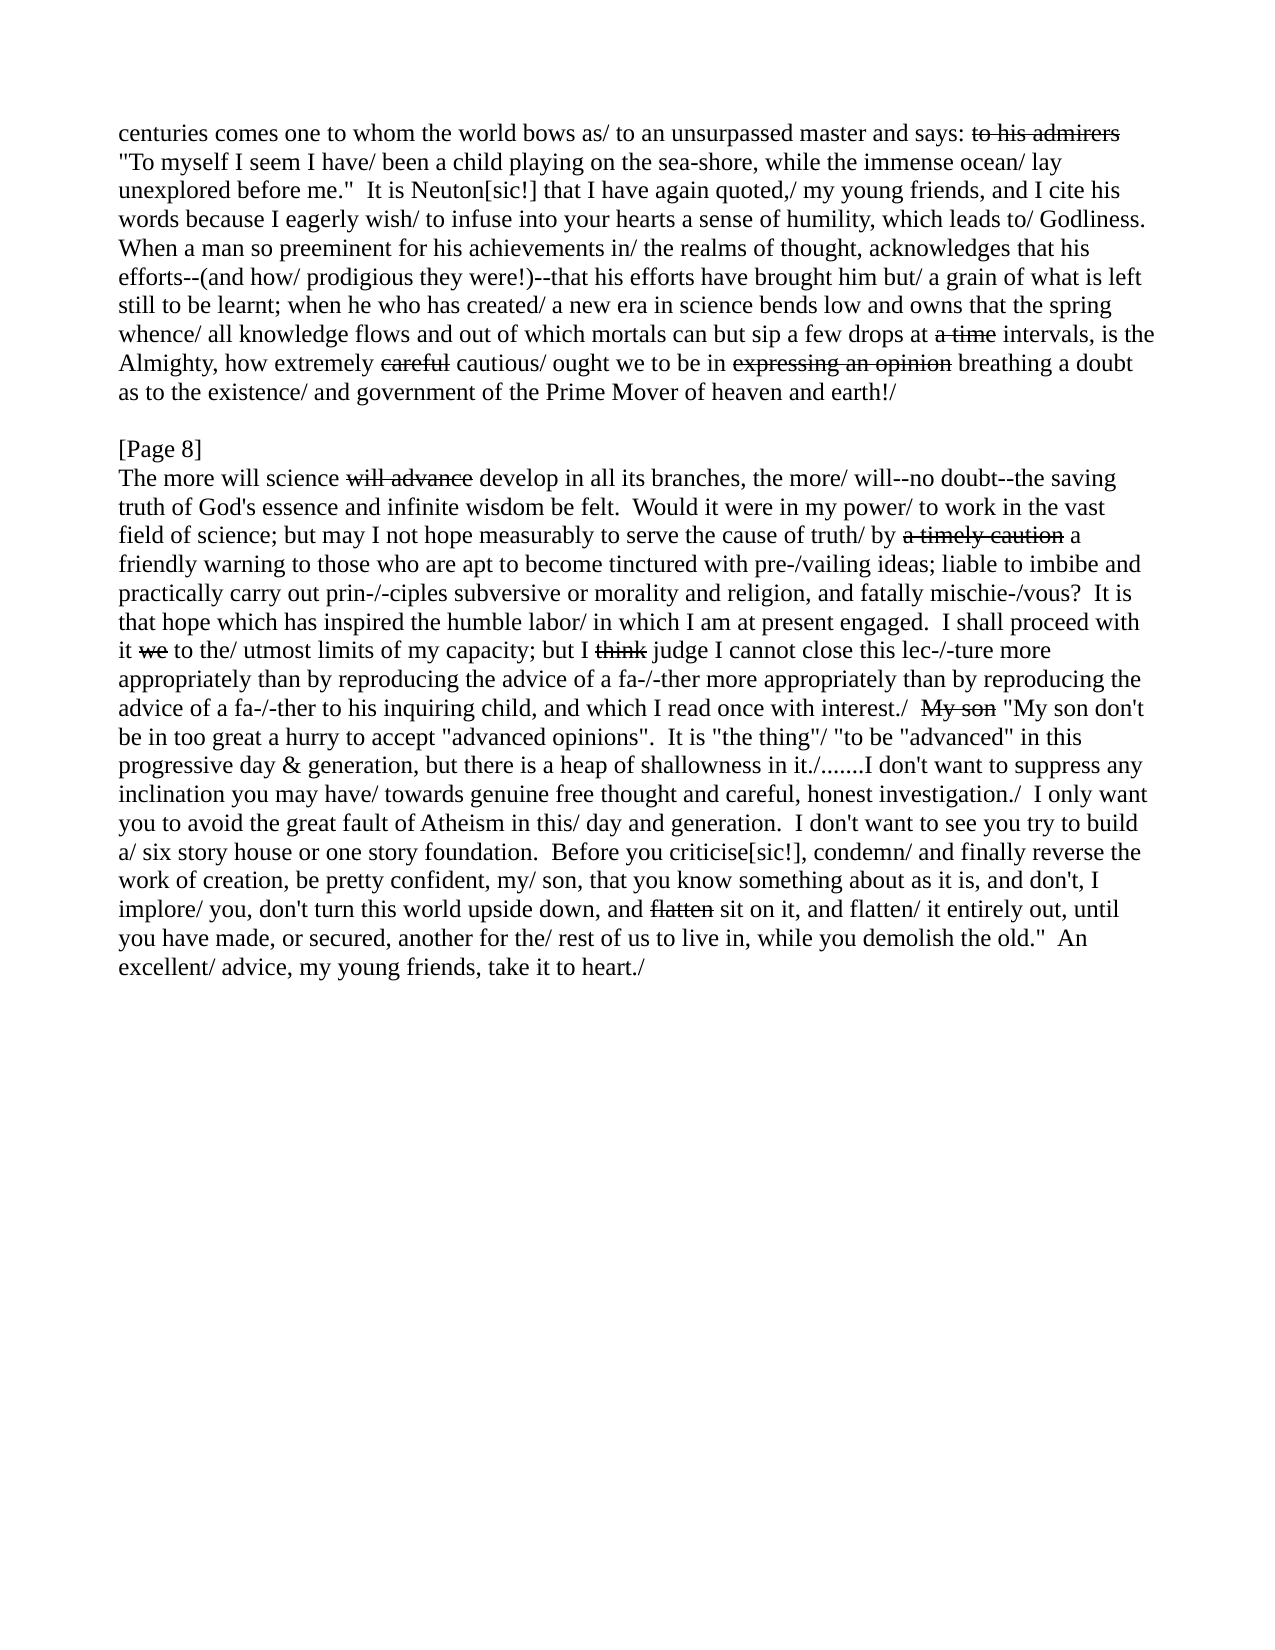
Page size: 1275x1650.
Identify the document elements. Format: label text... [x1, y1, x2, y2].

text centuries comes one to whom the world bows as/ to an unsurpassed master and says: to his admirers "To myself I seem I have/ been a child playing on the sea-shore, while the immense ocean/ lay unexplored before me." It is Neuton[sic!] that I have again quoted,/ my young friends, and I cite his words because I eagerly wish/ to infuse into your hearts a sense of humility, which leads to/ Godliness. When a man so preeminent for his achievements in/ the realms of thought, acknowledges that his efforts--(and how/ prodigious they were!)--that his efforts have brought him but/ a grain of what is left still to be learnt; when he who has created/ a new era in science bends low and owns that the spring whence/ all knowledge flows and out of which mortals can but sip a few drops at a time intervals, is the Almighty, how extremely careful cautious/ ought we to be in expressing an opinion breathing a doubt as to the existence/ and government of the Prime Mover of heaven and earth!/ [118, 118, 1157, 406]
text The more will science will advance develop in all its branches, the more/ will--no doubt--the saving truth of God's essence and infinite wisdom be felt. Would it were in my power/ to work in the vast field of science; but may I not hope measurably to serve the cause of truth/ by a timely caution a friendly warning to those who are apt to become tinctured with pre-/vailing ideas; liable to imbibe and practically carry out prin-/-ciples subversive or morality and religion, and fatally mischie-/vous? It is that hope which has inspired the humble labor/ in which I am at present engaged. I shall proceed with it we to the/ utmost limits of my capacity; but I think judge I cannot close this lec-/-ture more appropriately than by reproducing the advice of a fa-/-ther more appropriately than by reproducing the advice of a fa-/-ther to his inquiring child, and which I read once with interest./ My son "My son don't be in too great a hurry to accept "advanced opinions". It is "the thing"/ "to be "advanced" in this progressive day & generation, but there is a heap of shallowness in it./.......I don't want to suppress any inclination you may have/ towards genuine free thought and careful, honest investigation./ I only want you to avoid the great fault of Atheism in this/ day and generation. I don't want to see you try to build a/ six story house or one story foundation. Before you criticise[sic!], condemn/ and finally reverse the work of creation, be pretty confident, my/ son, that you know something about as it is, and don't, I implore/ you, don't turn this world upside down, and flatten sit on it, and flatten/ it entirely out, until you have made, or secured, another for the/ rest of us to live in, while you demolish the old." An excellent/ advice, my young friends, take it to heart./ [118, 463, 1157, 981]
text [Page 8] [118, 434, 1157, 463]
